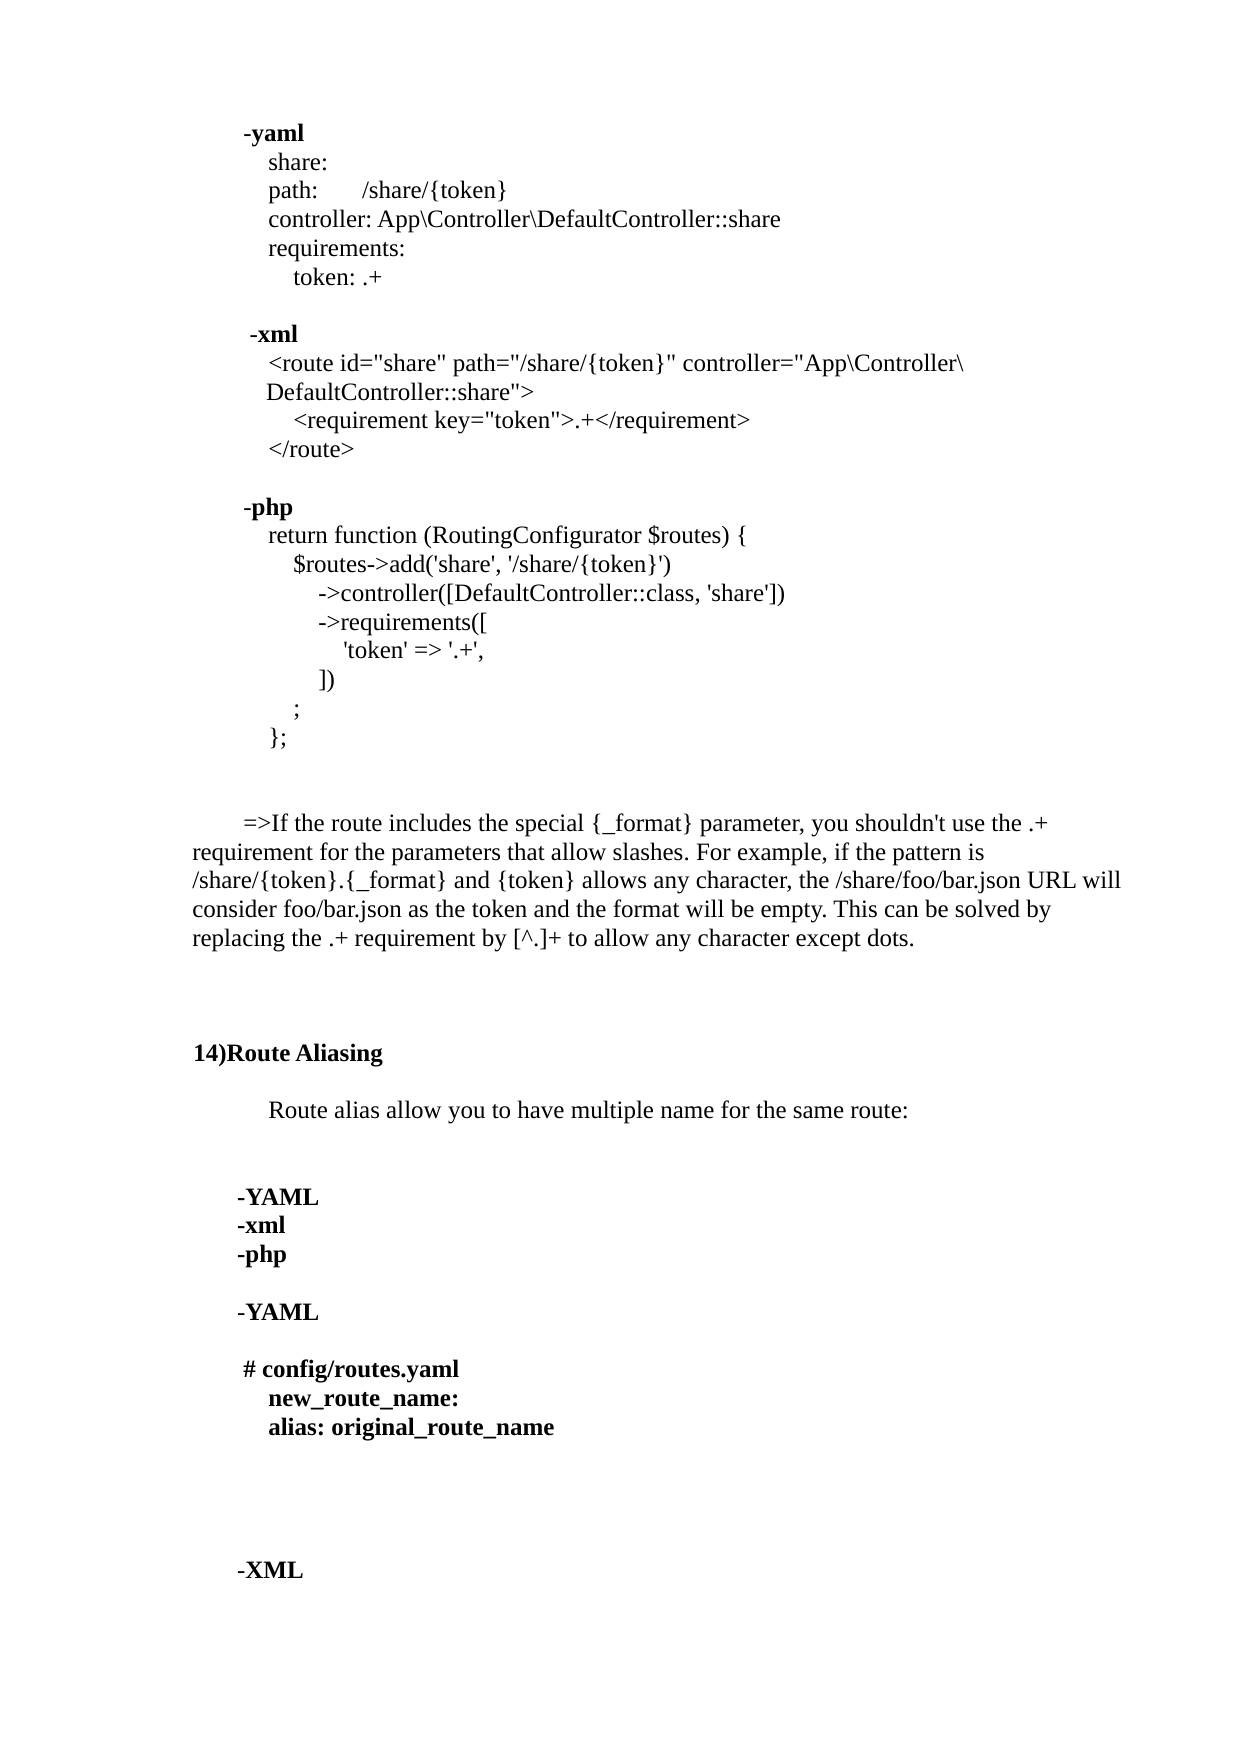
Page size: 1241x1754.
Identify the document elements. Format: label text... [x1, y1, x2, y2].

text # config/routes.yaml [118, 1354, 1122, 1383]
text requirements: [118, 233, 1122, 262]
text Route alias allow you to have multiple name for the same route: [118, 1096, 1122, 1124]
text -yaml [118, 118, 1122, 147]
text }; [118, 722, 1122, 751]
text <route id="share" path="/share/{token}" controller="App\Controller\ DefaultController::share"> [118, 348, 1122, 406]
text </route> [118, 434, 1122, 463]
text ]) [118, 664, 1122, 693]
text -YAML [118, 1297, 1122, 1326]
text return function (RoutingConfigurator $routes) { [118, 521, 1122, 549]
text ; [118, 693, 1122, 722]
text -XML [118, 1556, 1122, 1584]
text token: .+ [118, 262, 1122, 291]
text -xml [118, 1211, 1122, 1239]
text share: [118, 147, 1122, 176]
text alias: original_route_name [118, 1412, 1122, 1441]
text <requirement key="token">.+</requirement> [118, 406, 1122, 434]
text ->controller([DefaultController::class, 'share']) [118, 578, 1122, 607]
text path: /share/{token} [118, 176, 1122, 204]
text -xml [118, 319, 1122, 348]
text controller: App\Controller\DefaultController::share [118, 204, 1122, 233]
text -php [118, 492, 1122, 521]
text new_route_name: [118, 1383, 1122, 1412]
text 14)Route Aliasing [118, 1038, 1122, 1067]
text -YAML [118, 1182, 1122, 1211]
text -php [118, 1239, 1122, 1268]
text $routes->add('share', '/share/{token}') [118, 549, 1122, 578]
text ->requirements([ [118, 607, 1122, 636]
text =>If the route includes the special {_format} parameter, you shouldn't use the .+ requirement for the parameters that allow slashes. For example, if the pattern is /share/{token}.{_format} and {token} allows any character, the /share/foo/bar.json URL will consider foo/bar.json as the token and the format will be empty. This can be solved by replacing the .+ requirement by [^.]+ to allow any character except dots. [118, 808, 1122, 952]
text 'token' => '.+', [118, 636, 1122, 664]
